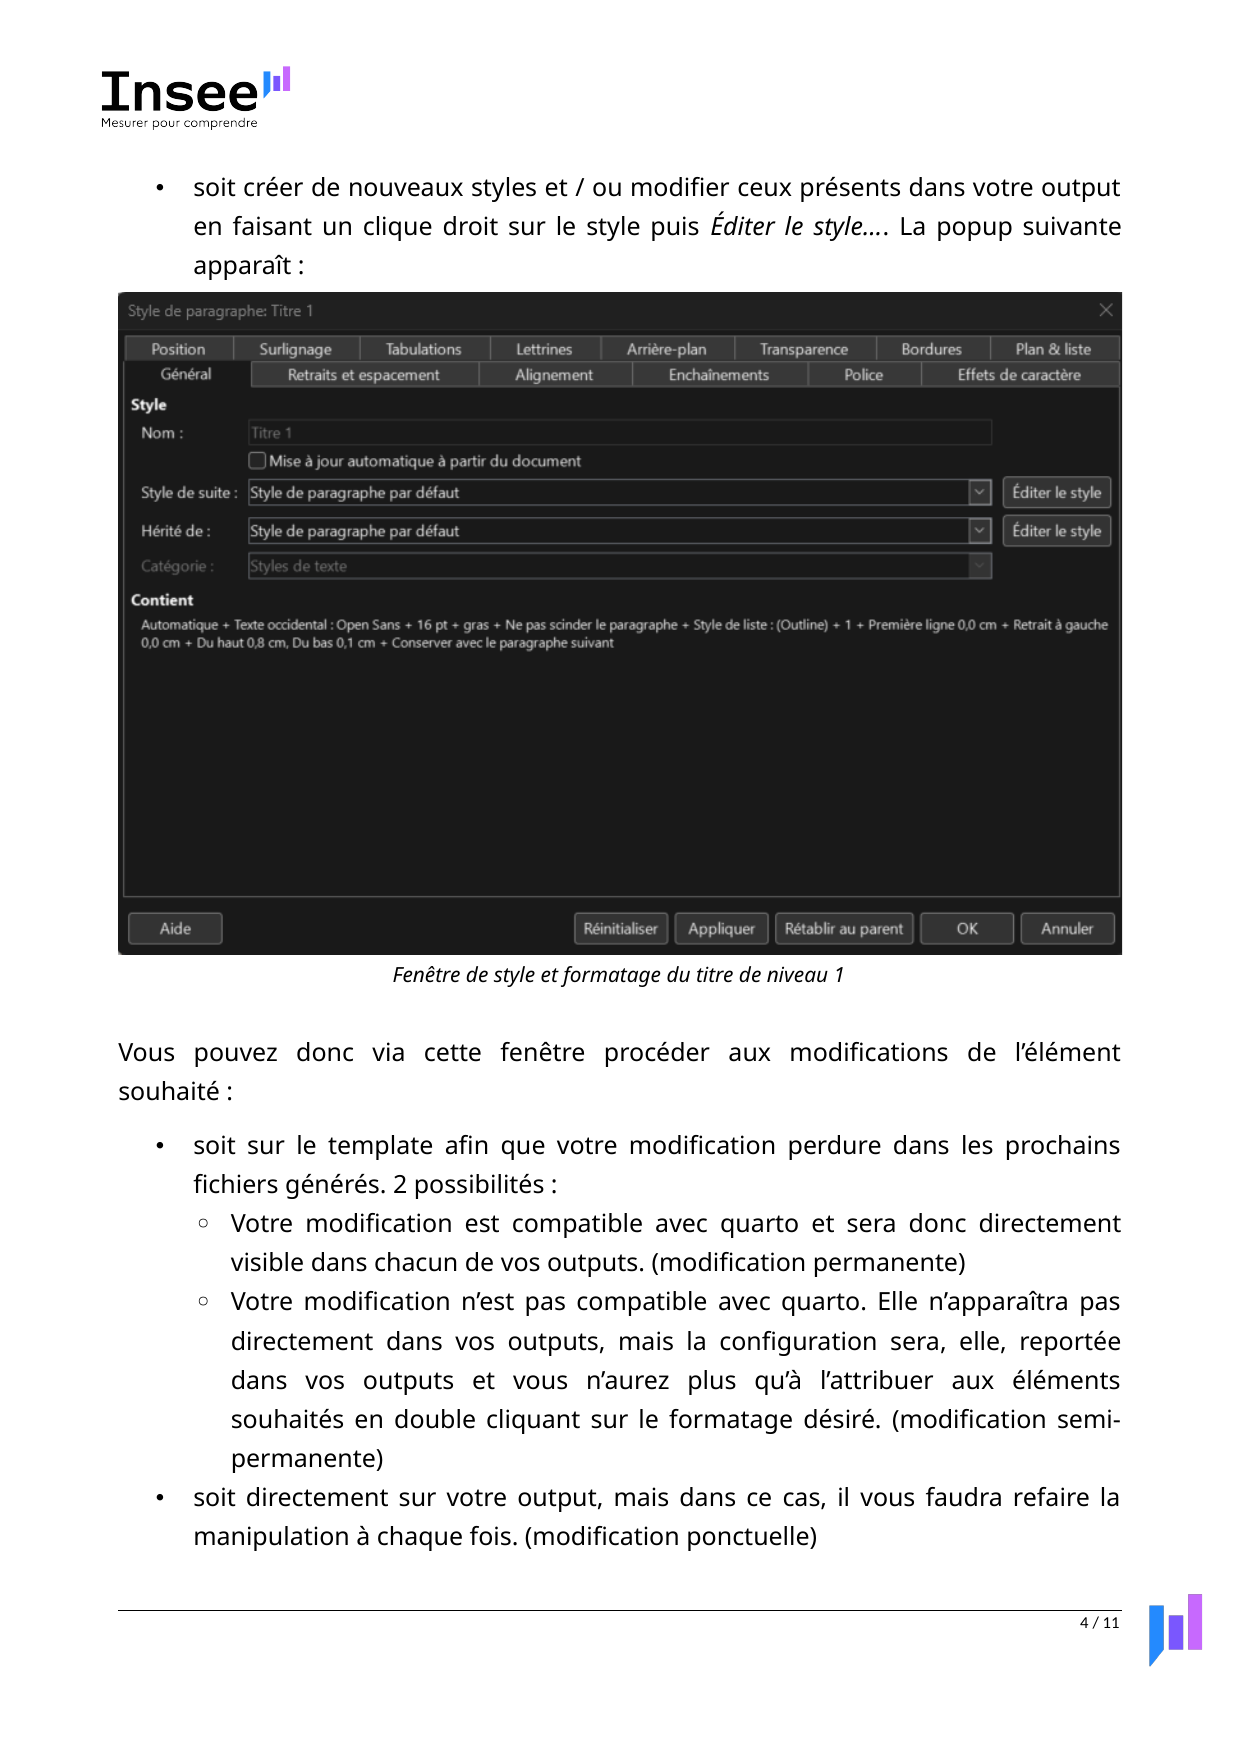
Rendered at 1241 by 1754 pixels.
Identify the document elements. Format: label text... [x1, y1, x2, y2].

picture [70, 40, 322, 159]
picture [118, 292, 1123, 955]
text Vous pouvez donc via cette fenêtre procéder aux modifications de l’élément souhaité : [118, 1034, 1122, 1108]
list Votre modification n’est pas compatible avec quarto. Elle n’apparaîtra pas directement dans vos outputs, mais la configuration sera, elle, reportée dans vos outputs et vous n’aurez plus qu’à l’attribuer aux éléments souhaités en double cliquant sur le formatage désiré. (modification semi-permanente) [193, 1284, 1122, 1475]
list soit créer de nouveaux styles et / ou modifier ceux présents dans votre output en faisant un clique droit sur le style puis Éditer le style…. La popup suivante apparaît : [156, 161, 1122, 282]
list soit directement sur votre output, mais dans ce cas, il vous faudra refaire la manipulation à chaque fois. (modification ponctuelle) [156, 1480, 1122, 1553]
list soit sur le template afin que votre modification perdure dans les prochains fichiers générés. 2 possibilités : [156, 1127, 1122, 1201]
picture [1138, 1594, 1203, 1668]
list Votre modification est compatible avec quarto et sera donc directement visible dans chacun de vos outputs. (modification permanente) [193, 1206, 1122, 1279]
text Fenêtre de style et formatage du titre de niveau 1 [118, 960, 1122, 989]
